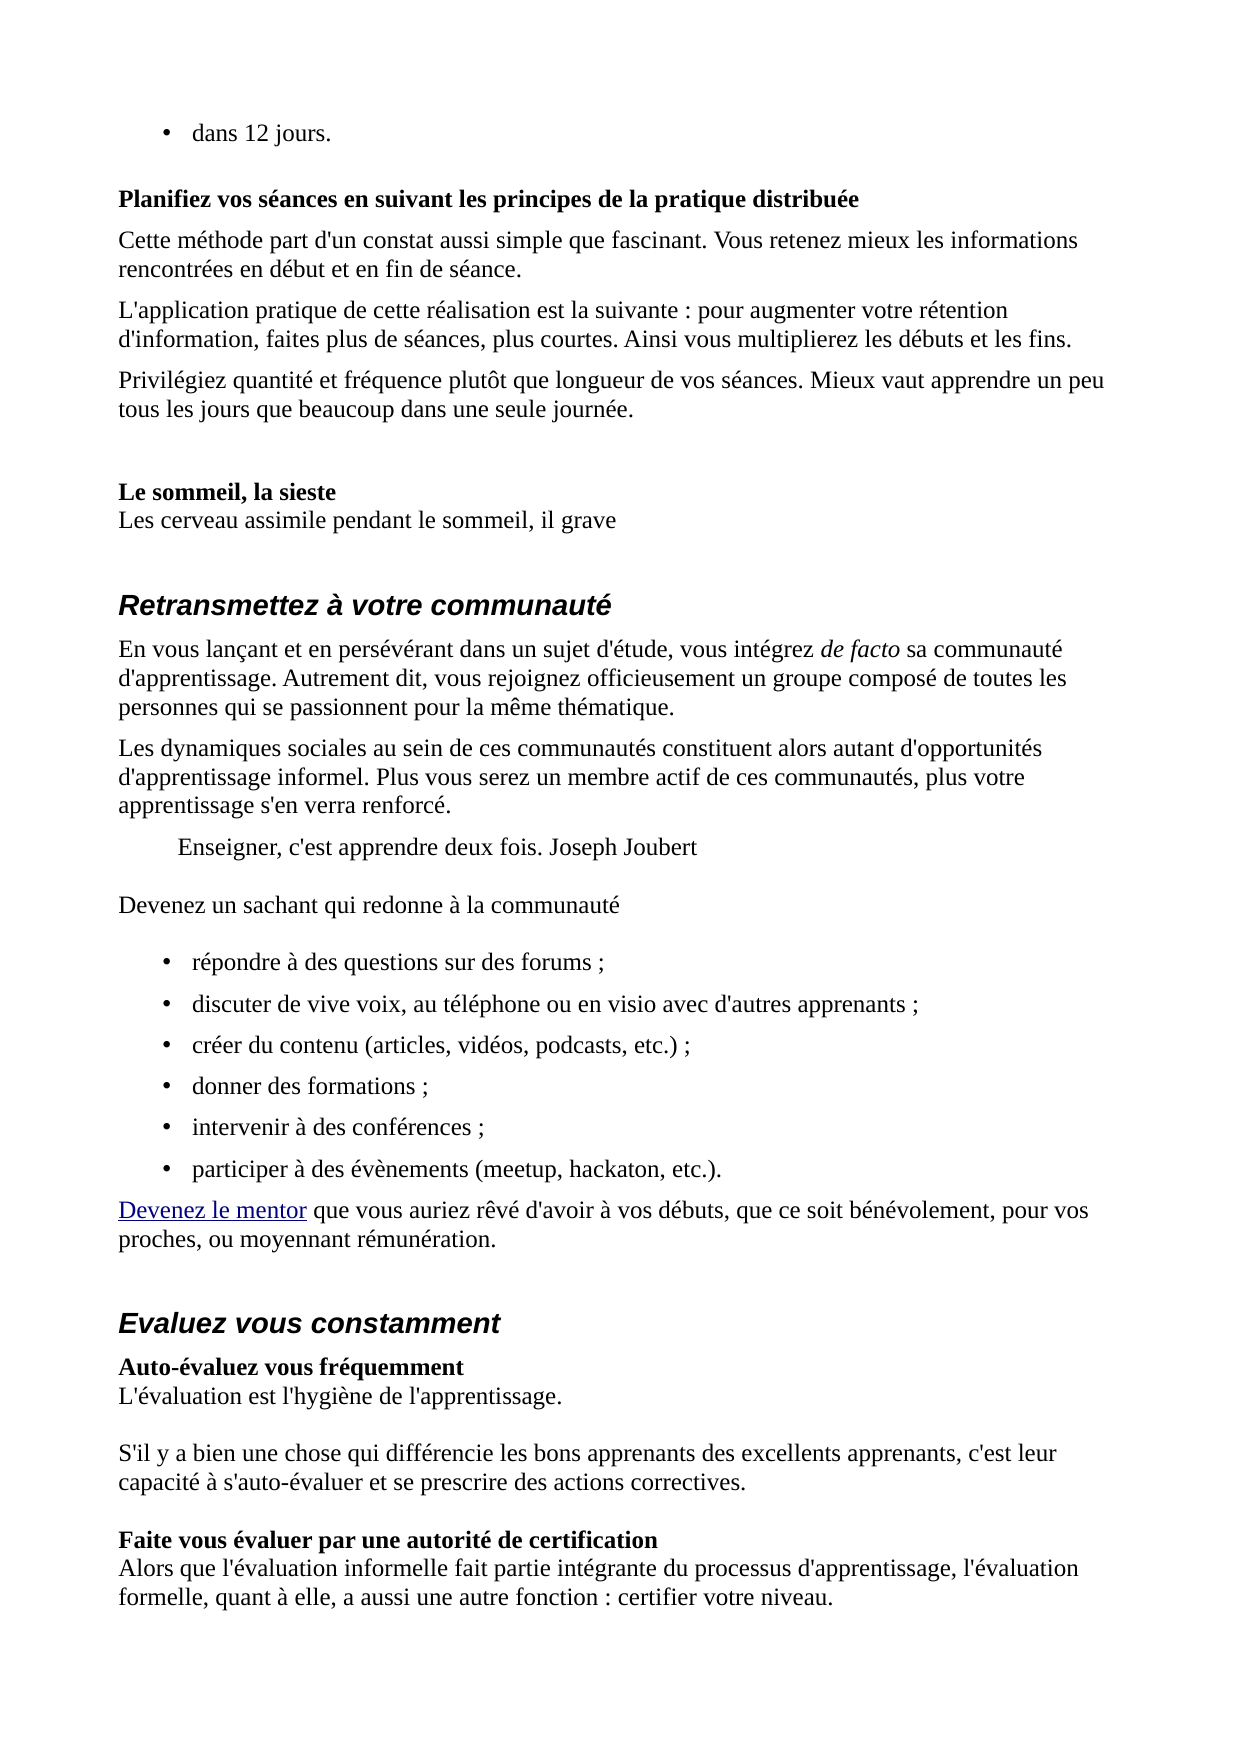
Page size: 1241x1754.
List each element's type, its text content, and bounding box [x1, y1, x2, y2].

text L'application pratique de cette réalisation est la suivante : pour augmenter votre rétention d'information, faites plus de séances, plus courtes. Ainsi vous multiplierez les débuts et les fins. [118, 296, 1122, 353]
text Les cerveau assimile pendant le sommeil, il grave [118, 506, 1122, 534]
text En vous lançant et en persévérant dans un sujet d'étude, vous intégrez de facto sa communauté d'apprentissage. Autrement dit, vous rejoignez officieusement un groupe composé de toutes les personnes qui se passionnent pour la même thématique. [118, 634, 1122, 720]
list répondre à des questions sur des forums ; [162, 947, 1122, 976]
list créer du contenu (articles, vidéos, podcasts, etc.) ; [162, 1030, 1122, 1059]
list donner des formations ; [162, 1071, 1122, 1100]
text Le sommeil, la sieste [118, 477, 1122, 506]
text Cette méthode part d'un constat aussi simple que fascinant. Vous retenez mieux les informations rencontrées en début et en fin de séance. [118, 226, 1122, 283]
text L'évaluation est l'hygiène de l'apprentissage. [118, 1381, 1122, 1410]
list discuter de vive voix, au téléphone ou en visio avec d'autres apprenants ; [162, 989, 1122, 1017]
text Privilégiez quantité et fréquence plutôt que longueur de vos séances. Mieux vaut apprendre un peu tous les jours que beaucoup dans une seule journée. [118, 366, 1122, 423]
text S'il y a bien une chose qui différencie les bons apprenants des excellents apprenants, c'est leur capacité à s'auto-évaluer et se prescrire des actions correctives. [118, 1438, 1122, 1496]
text Devenez un sachant qui redonne à la communauté [118, 890, 1122, 919]
subtitle Retransmettez à votre communauté [118, 588, 1122, 622]
text Auto-évaluez vous fréquemment [118, 1352, 1122, 1381]
subtitle Evaluez vous constamment [118, 1306, 1122, 1340]
text Faite vous évaluer par une autorité de certification [118, 1525, 1122, 1553]
text Devenez le mentor que vous auriez rêvé d'avoir à vos débuts, que ce soit bénévolement, pour vos proches, ou moyennant rémunération. [118, 1195, 1122, 1252]
text Alors que l'évaluation informelle fait partie intégrante du processus d'apprentissage, l'évaluation formelle, quant à elle, a aussi une autre fonction : certifier votre niveau. [118, 1553, 1122, 1611]
list dans 12 jours. [162, 118, 1122, 147]
text Les dynamiques sociales au sein de ces communautés constituent alors autant d'opportunités d'apprentissage informel. Plus vous serez un membre actif de ces communautés, plus votre apprentissage s'en verra renforcé. [118, 733, 1122, 819]
list intervenir à des conférences ; [162, 1112, 1122, 1141]
subtitle Planifiez vos séances en suivant les principes de la pratique distribuée [118, 184, 1122, 213]
list participer à des évènements (meetup, hackaton, etc.). [162, 1154, 1122, 1182]
text Enseigner, c'est apprendre deux fois. Joseph Joubert [177, 832, 1063, 860]
